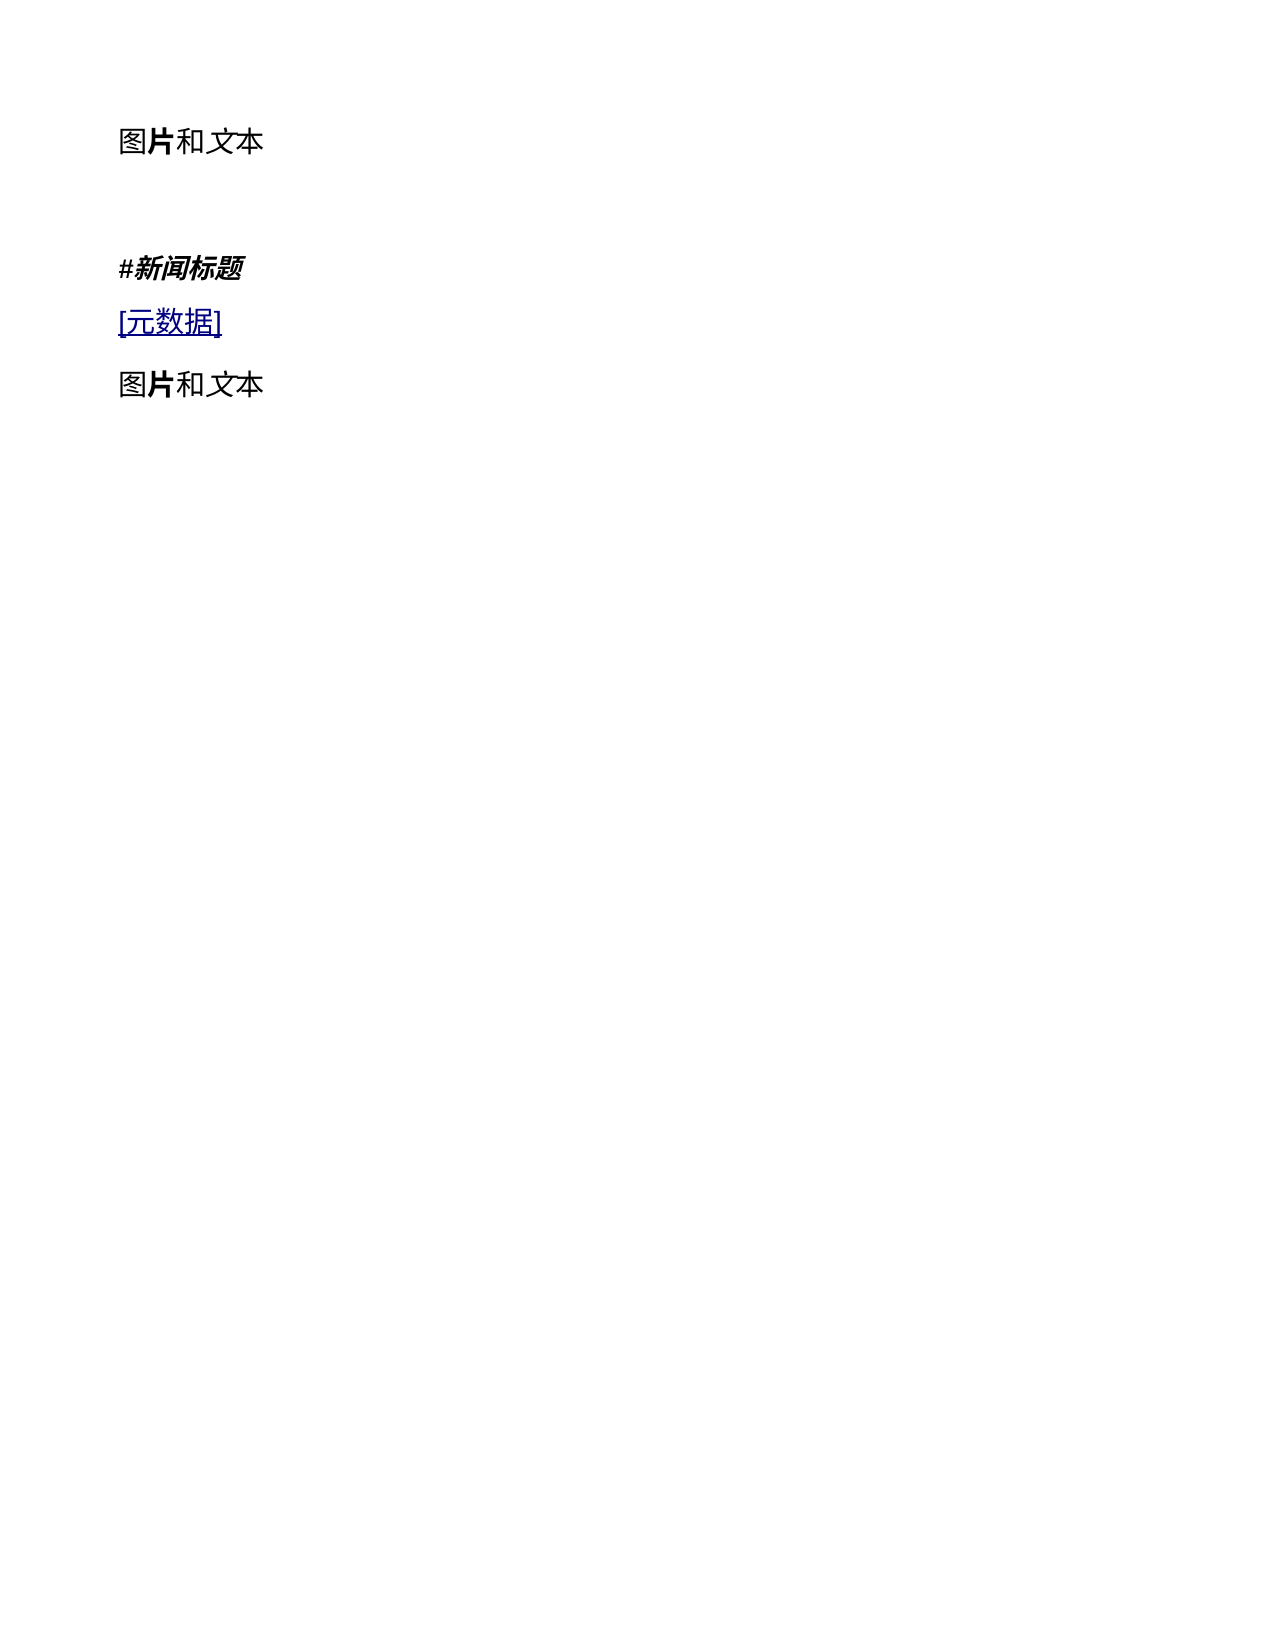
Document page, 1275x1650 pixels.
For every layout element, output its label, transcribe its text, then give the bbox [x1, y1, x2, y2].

text 图片和文本 [118, 362, 1157, 404]
subtitle #新闻标题 [118, 247, 1157, 286]
text 图片和文本 [118, 118, 1157, 160]
text [元数据] [118, 299, 1157, 341]
